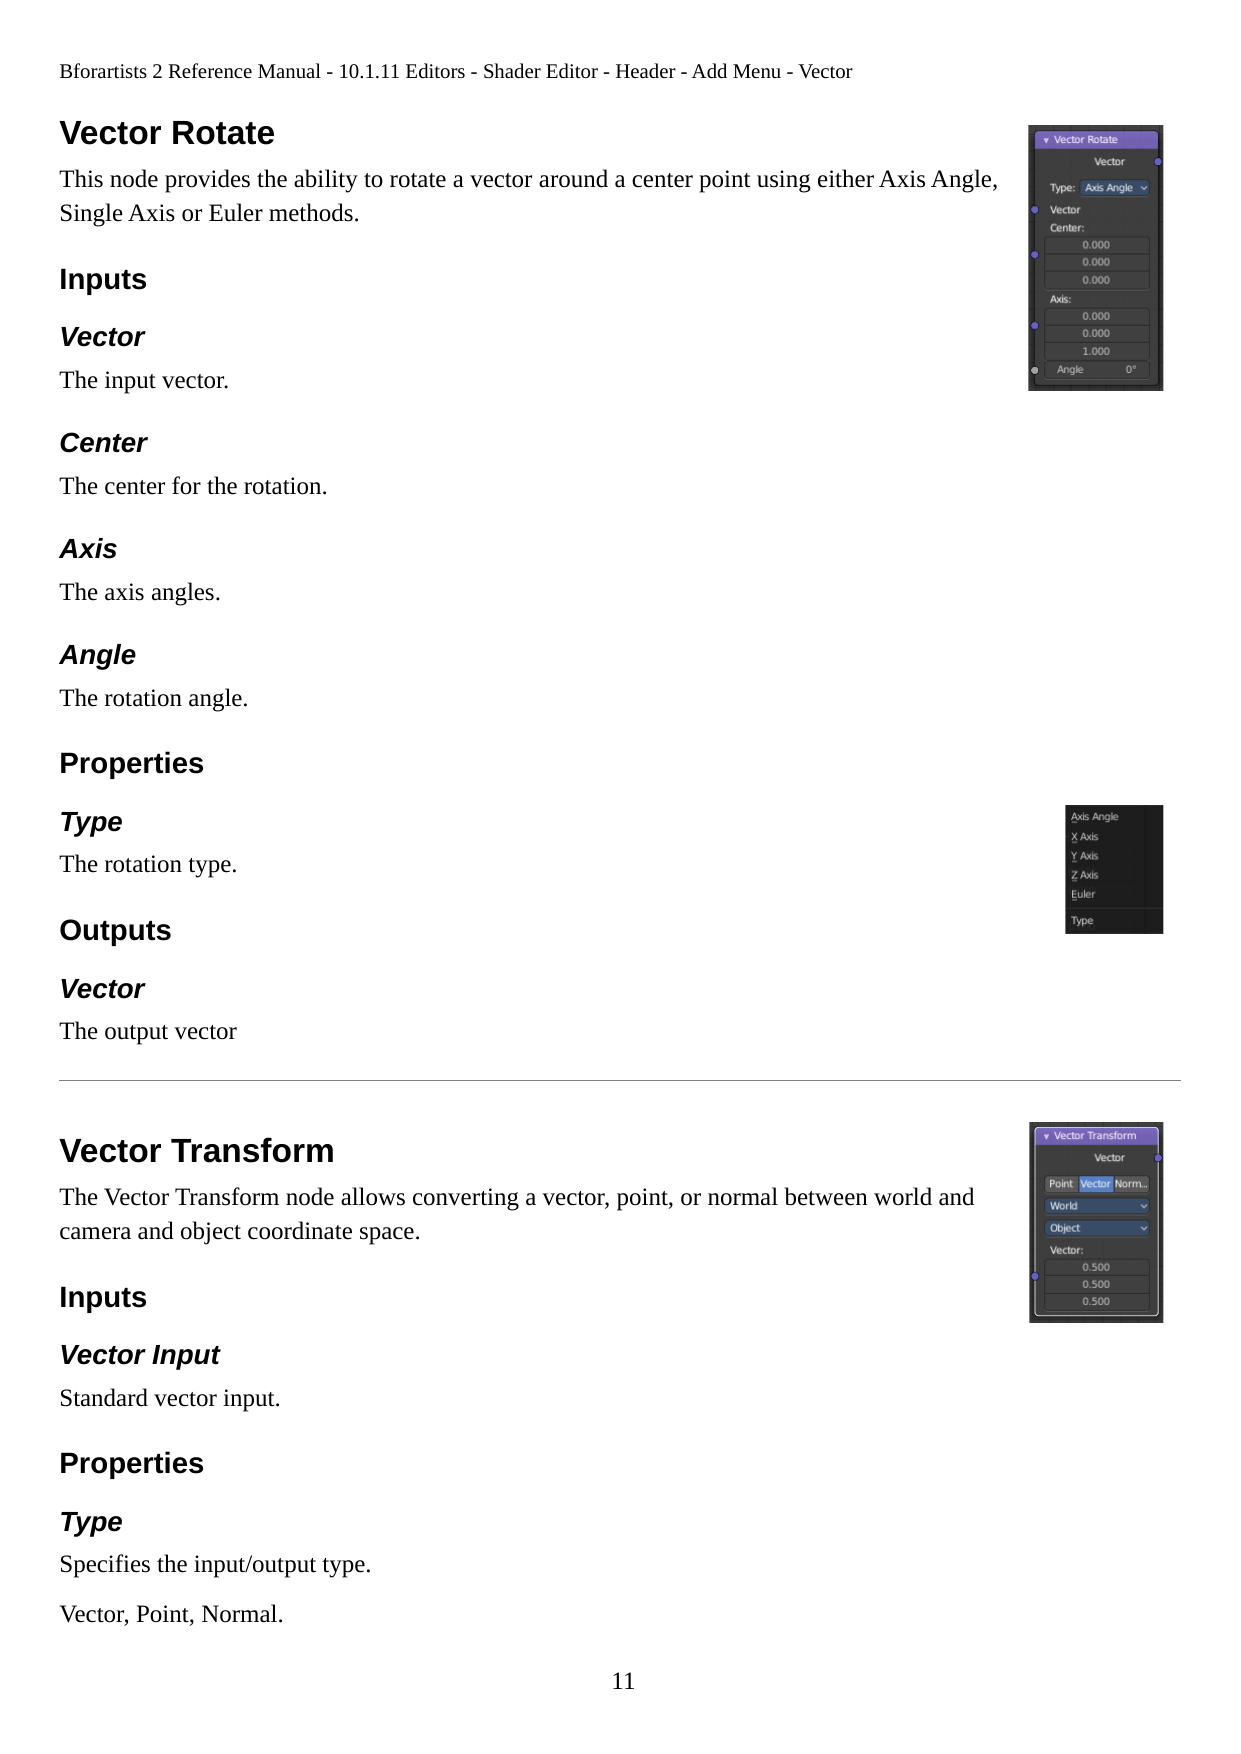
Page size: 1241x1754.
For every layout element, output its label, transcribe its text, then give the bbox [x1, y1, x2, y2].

subtitle Vector Transform [59, 1130, 1029, 1169]
subtitle Inputs [59, 262, 1028, 296]
text Standard vector input. [59, 1383, 1181, 1412]
subtitle Vector Input [59, 1338, 1181, 1370]
text [1164, 849, 1181, 878]
text The rotation type. [59, 849, 1065, 878]
picture [1029, 1122, 1164, 1323]
text This node provides the ability to rotate a vector around a center point using either Axis Angle, Single Axis or Euler methods. [59, 164, 1028, 227]
text The center for the rotation. [59, 471, 1181, 500]
subtitle Vector [59, 972, 1181, 1004]
picture [1028, 125, 1164, 391]
subtitle Type [59, 1505, 1181, 1537]
text The Vector Transform node allows converting a vector, point, or normal between world and camera and object coordinate space. [59, 1182, 1029, 1245]
subtitle Type [59, 805, 1065, 837]
text Vector, Point, Normal. [59, 1599, 1181, 1627]
subtitle Angle [59, 638, 1181, 670]
subtitle Vector [59, 321, 1028, 352]
subtitle Inputs [59, 1280, 1029, 1313]
text Specifies the input/output type. [59, 1549, 1181, 1578]
picture [1065, 805, 1164, 934]
subtitle Outputs [59, 913, 1181, 947]
text The input vector. [59, 365, 1181, 394]
text The axis angles. [59, 577, 1181, 606]
subtitle Center [59, 427, 1181, 458]
text The output vector [59, 1016, 1181, 1045]
subtitle [1164, 321, 1181, 352]
text The rotation angle. [59, 683, 1181, 712]
subtitle Vector Rotate [59, 113, 1181, 151]
subtitle [1164, 1280, 1181, 1313]
subtitle [1164, 805, 1181, 837]
subtitle Axis [59, 532, 1181, 564]
subtitle Properties [59, 1446, 1181, 1480]
subtitle [1164, 262, 1181, 296]
subtitle Properties [59, 746, 1181, 780]
subtitle [1164, 1130, 1181, 1169]
